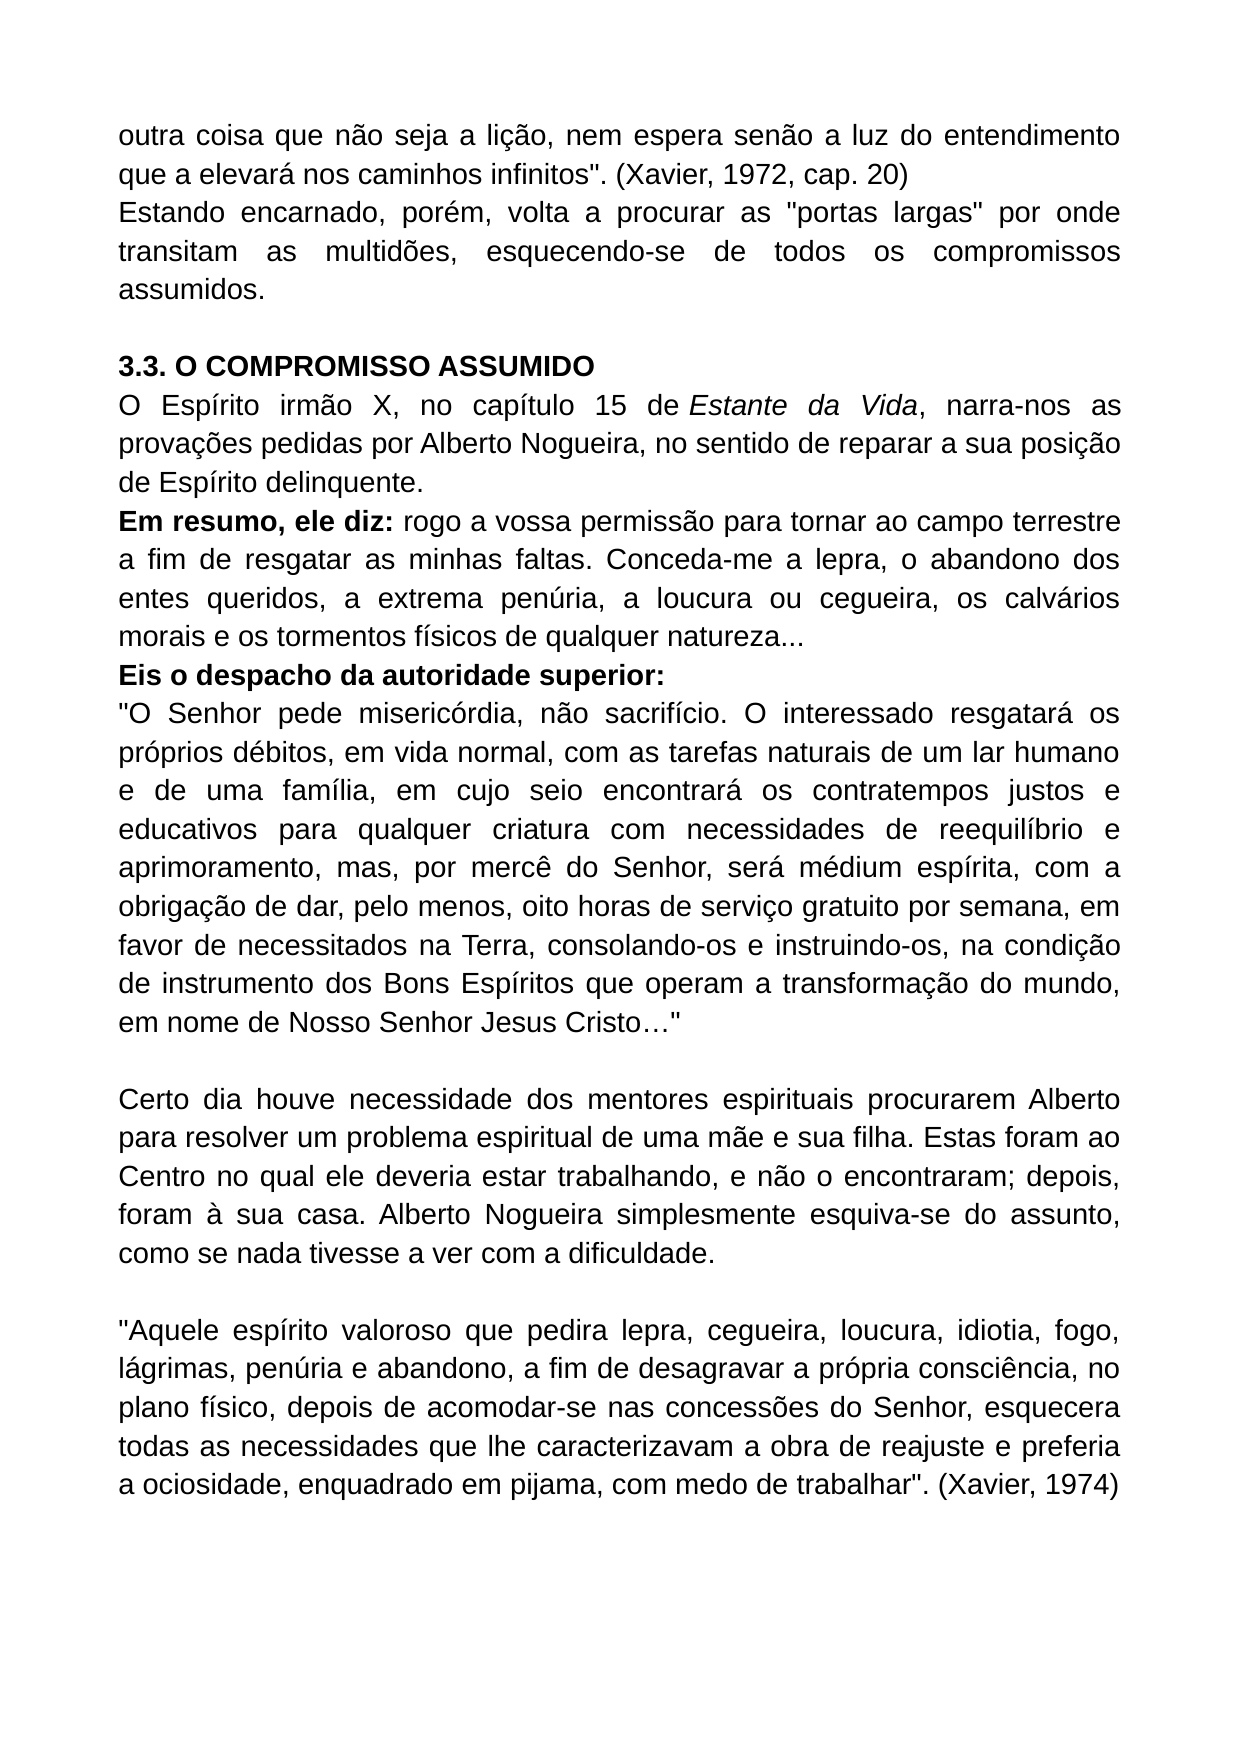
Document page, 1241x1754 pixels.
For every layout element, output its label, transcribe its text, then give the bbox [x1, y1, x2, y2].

text "Aquele espírito valoroso que pedira lepra, cegueira, loucura, idiotia, fogo, lágrimas, penúria e abandono, a fim de desagravar a própria consciência, no plano físico, depois de acomodar-se nas concessões do Senhor, esquecera todas as necessidades que lhe caracterizavam a obra de reajuste e preferia a ociosidade, enquadrado em pijama, com medo de trabalhar". (Xavier, 1974) [118, 1313, 1122, 1501]
text "O Senhor pede misericórdia, não sacrifício. O interessado resgatará os próprios débitos, em vida normal, com as tarefas naturais de um lar humano e de uma família, em cujo seio encontrará os contratempos justos e educativos para qualquer criatura com necessidades de reequilíbrio e aprimoramento, mas, por mercê do Senhor, será médium espírita, com a obrigação de dar, pelo menos, oito horas de serviço gratuito por semana, em favor de necessitados na Terra, consolando-os e instruindo-os, na condição de instrumento dos Bons Espíritos que operam a transformação do mundo, em nome de Nosso Senhor Jesus Cristo…" [118, 696, 1122, 1038]
text Em resumo, ele diz: rogo a vossa permissão para tornar ao campo terrestre a fim de resgatar as minhas faltas. Conceda-me a lepra, o abandono dos entes queridos, a extrema penúria, a loucura ou cegueira, os calvários morais e os tormentos físicos de qualquer natureza... [118, 503, 1122, 653]
text 3.3. O COMPROMISSO ASSUMIDO [118, 349, 1122, 383]
text Estando encarnado, porém, volta a procurar as "portas largas" por onde transitam as multidões, esquecendo-se de todos os compromissos assumidos. [118, 195, 1122, 306]
text outra coisa que não seja a lição, nem espera senão a luz do entendimento que a elevará nos caminhos infinitos". (Xavier, 1972, cap. 20) [118, 118, 1122, 190]
text Eis o despacho da autoridade superior: [118, 658, 1122, 691]
text Certo dia houve necessidade dos mentores espirituais procurarem Alberto para resolver um problema espiritual de uma mãe e sua filha. Estas foram ao Centro no qual ele deveria estar trabalhando, e não o encontraram; depois, foram à sua casa. Alberto Nogueira simplesmente esquiva-se do assunto, como se nada tivesse a ver com a dificuldade. [118, 1082, 1122, 1269]
text O Espírito irmão X, no capítulo 15 de Estante da Vida, narra-nos as provações pedidas por Alberto Nogueira, no sentido de reparar a sua posição de Espírito delinquente. [118, 388, 1122, 498]
